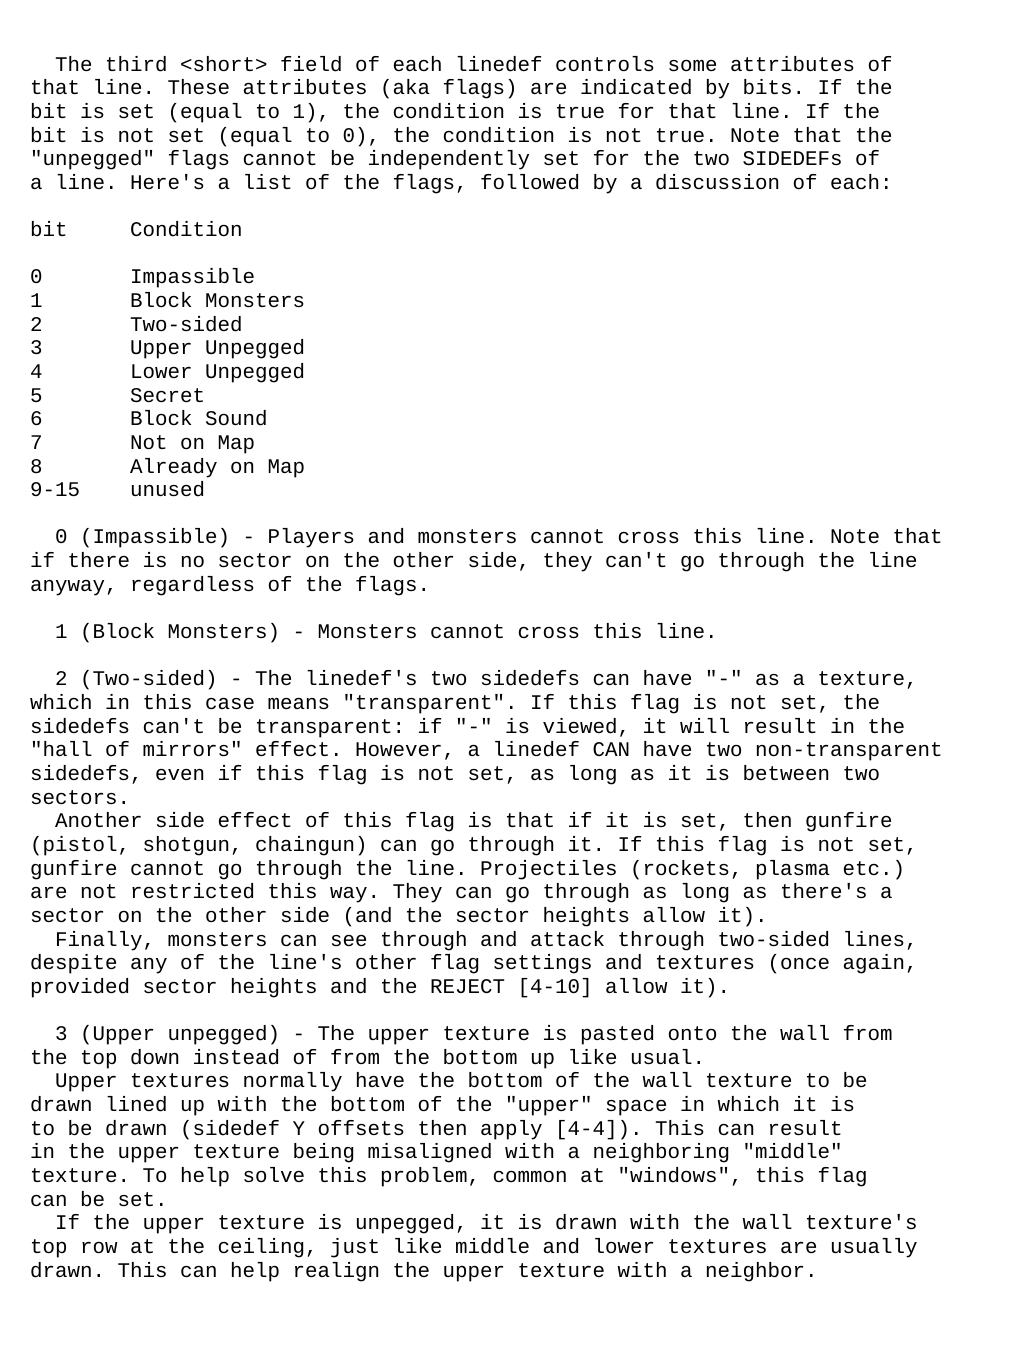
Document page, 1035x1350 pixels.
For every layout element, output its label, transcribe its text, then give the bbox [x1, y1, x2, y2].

text (pistol, shotgun, chaingun) can go through it. If this flag is not set, [30, 834, 1005, 858]
text that line. These attributes (aka flags) are indicated by bits. If the [30, 77, 1005, 101]
text 9-15 unused [30, 479, 1005, 503]
text a line. Here's a list of the flags, followed by a discussion of each: [30, 172, 1005, 196]
text drawn. This can help realign the upper texture with a neighbor. [30, 1259, 1005, 1283]
text the top down instead of from the bottom up like usual. [30, 1047, 1005, 1070]
text are not restricted this way. They can go through as long as there's a [30, 881, 1005, 905]
text 7 Not on Map [30, 432, 1005, 456]
text to be drawn (sidedef Y offsets then apply [4-4]). This can result [30, 1118, 1005, 1141]
text sidedefs, even if this flag is not set, as long as it is between two [30, 763, 1005, 787]
text 8 Already on Map [30, 456, 1005, 479]
text top row at the ceiling, just like middle and lower textures are usually [30, 1236, 1005, 1259]
text texture. To help solve this problem, common at "windows", this flag [30, 1165, 1005, 1189]
text Upper textures normally have the bottom of the wall texture to be [30, 1070, 1005, 1094]
text sidedefs can't be transparent: if "-" is viewed, it will result in the [30, 716, 1005, 739]
text 1 (Block Monsters) - Monsters cannot cross this line. [30, 621, 1005, 645]
text "hall of mirrors" effect. However, a linedef CAN have two non-transparent [30, 739, 1005, 763]
text bit is set (equal to 1), the condition is true for that line. If the [30, 101, 1005, 124]
text 4 Lower Unpegged [30, 361, 1005, 385]
text 6 Block Sound [30, 408, 1005, 432]
text bit Condition [30, 219, 1005, 243]
text gunfire cannot go through the line. Projectiles (rockets, plasma etc.) [30, 858, 1005, 881]
text Another side effect of this flag is that if it is set, then gunfire [30, 810, 1005, 834]
text anyway, regardless of the flags. [30, 574, 1005, 597]
text in the upper texture being misaligned with a neighboring "middle" [30, 1141, 1005, 1165]
text sectors. [30, 787, 1005, 810]
text If the upper texture is unpegged, it is drawn with the wall texture's [30, 1212, 1005, 1236]
text if there is no sector on the other side, they can't go through the line [30, 550, 1005, 574]
text provided sector heights and the REJECT [4-10] allow it). [30, 976, 1005, 999]
text 5 Secret [30, 385, 1005, 408]
text 2 (Two-sided) - The linedef's two sidedefs can have "-" as a texture, [30, 668, 1005, 692]
text The third <short> field of each linedef controls some attributes of [30, 54, 1005, 77]
text 2 Two-sided [30, 314, 1005, 337]
text despite any of the line's other flag settings and textures (once again, [30, 952, 1005, 976]
text 0 Impassible [30, 266, 1005, 290]
text 3 Upper Unpegged [30, 337, 1005, 361]
text can be set. [30, 1189, 1005, 1212]
text "unpegged" flags cannot be independently set for the two SIDEDEFs of [30, 148, 1005, 172]
text which in this case means "transparent". If this flag is not set, the [30, 692, 1005, 716]
text bit is not set (equal to 0), the condition is not true. Note that the [30, 124, 1005, 148]
text 0 (Impassible) - Players and monsters cannot cross this line. Note that [30, 527, 1005, 550]
text Finally, monsters can see through and attack through two-sided lines, [30, 928, 1005, 952]
text drawn lined up with the bottom of the "upper" space in which it is [30, 1094, 1005, 1118]
text 3 (Upper unpegged) - The upper texture is pasted onto the wall from [30, 1023, 1005, 1047]
text sector on the other side (and the sector heights allow it). [30, 905, 1005, 928]
text 1 Block Monsters [30, 290, 1005, 314]
